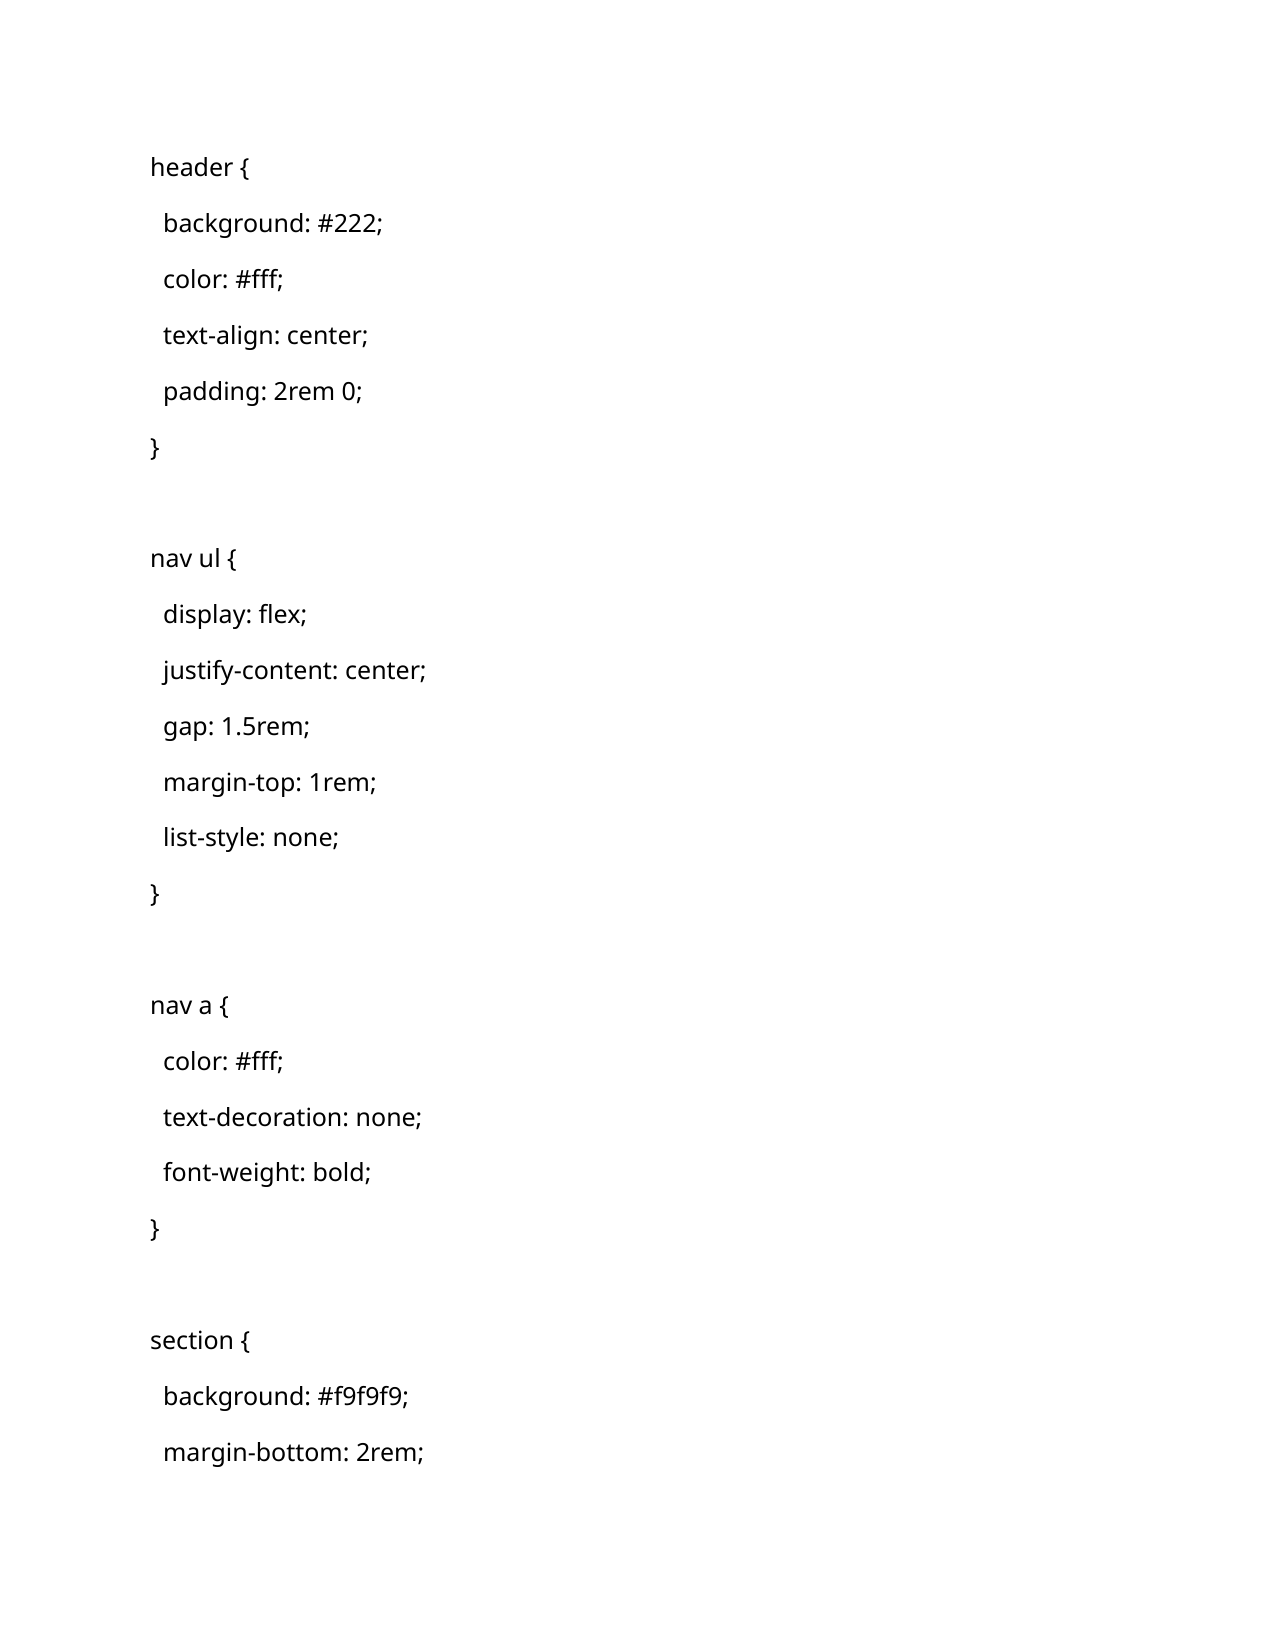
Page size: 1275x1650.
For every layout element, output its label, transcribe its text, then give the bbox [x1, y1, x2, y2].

text color: #fff; [150, 1043, 1125, 1077]
text } [150, 876, 1125, 910]
text background: #222; [150, 206, 1125, 240]
text color: #fff; [150, 262, 1125, 296]
text nav a { [150, 987, 1125, 1022]
text list-style: none; [150, 820, 1125, 854]
text text-align: center; [150, 317, 1125, 352]
text font-weight: bold; [150, 1155, 1125, 1189]
text header { [150, 150, 1125, 184]
text justify-content: center; [150, 652, 1125, 687]
text margin-top: 1rem; [150, 764, 1125, 798]
text gap: 1.5rem; [150, 708, 1125, 742]
text } [150, 1211, 1125, 1245]
text section { [150, 1322, 1125, 1357]
text nav ul { [150, 541, 1125, 575]
text padding: 2rem 0; [150, 373, 1125, 407]
text background: #f9f9f9; [150, 1378, 1125, 1412]
text } [150, 429, 1125, 463]
text display: flex; [150, 597, 1125, 631]
text text-decoration: none; [150, 1099, 1125, 1133]
text margin-bottom: 2rem; [150, 1434, 1125, 1468]
